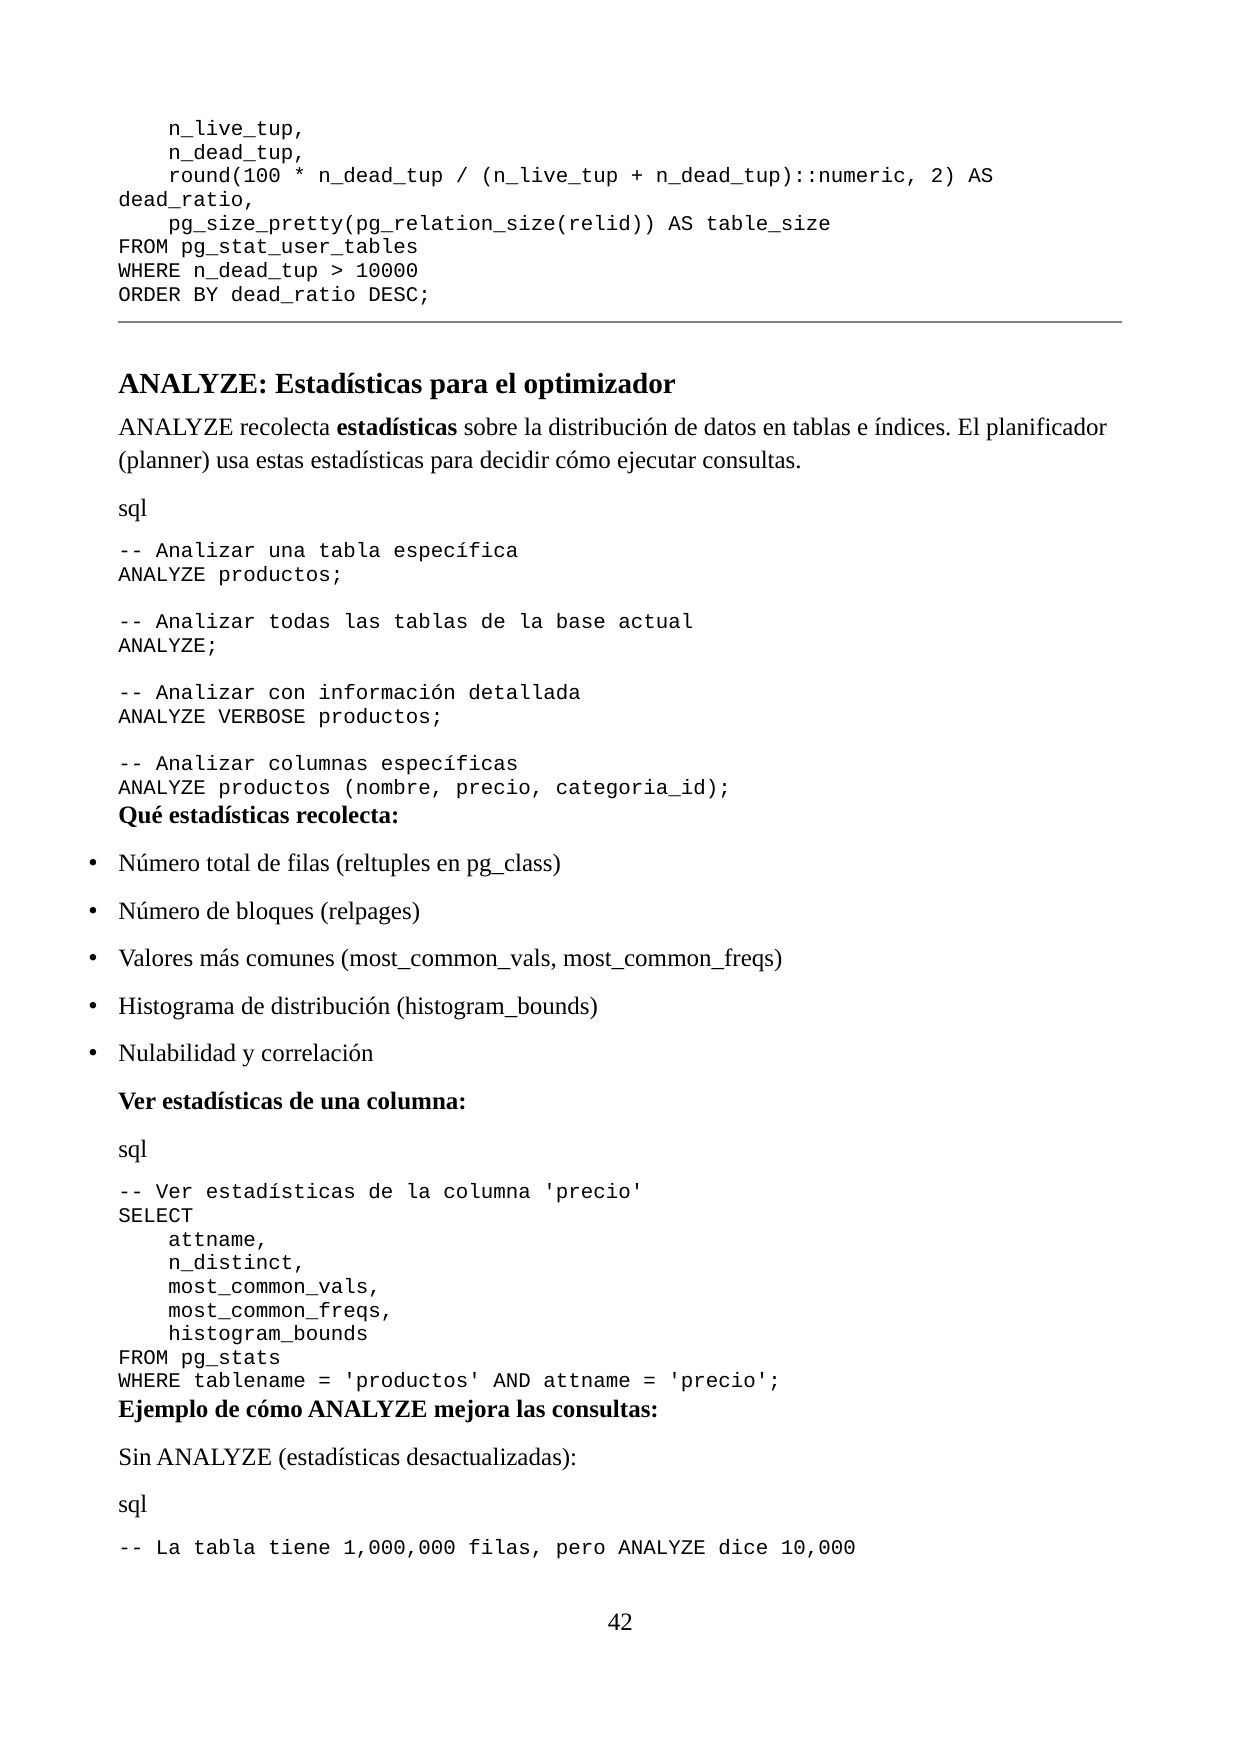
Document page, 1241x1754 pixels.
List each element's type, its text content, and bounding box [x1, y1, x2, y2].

text WHERE tablename = 'productos' AND attname = 'precio'; [118, 1371, 1122, 1394]
text sql [118, 1489, 1122, 1518]
list Número total de filas (reltuples en pg_class) [118, 848, 1122, 877]
text sql [118, 493, 1122, 522]
text -- Analizar con información detallada [118, 682, 1122, 706]
text SELECT [118, 1205, 1122, 1229]
list Número de bloques (relpages) [118, 896, 1122, 924]
text ANALYZE recolecta estadísticas sobre la distribución de datos en tablas e índices. El planificador (planner) usa estas estadísticas para decidir cómo ejecutar consultas. [118, 412, 1122, 474]
text attname, [118, 1229, 1122, 1252]
text ANALYZE VERBOSE productos; [118, 706, 1122, 729]
text ANALYZE; [118, 635, 1122, 659]
text round(100 * n_dead_tup / (n_live_tup + n_dead_tup)::numeric, 2) AS dead_ratio, [118, 165, 1122, 213]
text -- Ver estadísticas de la columna 'precio' [118, 1181, 1122, 1205]
subtitle ANALYZE: Estadísticas para el optimizador [118, 366, 1122, 400]
text FROM pg_stats [118, 1347, 1122, 1371]
text -- Analizar una tabla específica [118, 540, 1122, 564]
text Ver estadísticas de una columna: [118, 1086, 1122, 1115]
text -- Analizar todas las tablas de la base actual [118, 611, 1122, 635]
text pg_size_pretty(pg_relation_size(relid)) AS table_size [118, 213, 1122, 236]
text ANALYZE productos (nombre, precio, categoria_id); [118, 777, 1122, 801]
list Histograma de distribución (histogram_bounds) [118, 991, 1122, 1020]
text FROM pg_stat_user_tables [118, 236, 1122, 260]
text ANALYZE productos; [118, 564, 1122, 588]
list Valores más comunes (most_common_vals, most_common_freqs) [118, 943, 1122, 972]
text Qué estadísticas recolecta: [118, 801, 1122, 829]
text ORDER BY dead_ratio DESC; [118, 284, 1122, 307]
text most_common_freqs, [118, 1299, 1122, 1323]
text n_dead_tup, [118, 142, 1122, 165]
text most_common_vals, [118, 1276, 1122, 1299]
text n_distinct, [118, 1252, 1122, 1276]
text Sin ANALYZE (estadísticas desactualizadas): [118, 1442, 1122, 1471]
text WHERE n_dead_tup > 10000 [118, 260, 1122, 284]
text sql [118, 1134, 1122, 1162]
text Ejemplo de cómo ANALYZE mejora las consultas: [118, 1394, 1122, 1423]
list Nulabilidad y correlación [118, 1038, 1122, 1067]
text n_live_tup, [118, 118, 1122, 142]
text -- La tabla tiene 1,000,000 filas, pero ANALYZE dice 10,000 [118, 1537, 1122, 1561]
text -- Analizar columnas específicas [118, 753, 1122, 777]
text histogram_bounds [118, 1323, 1122, 1347]
